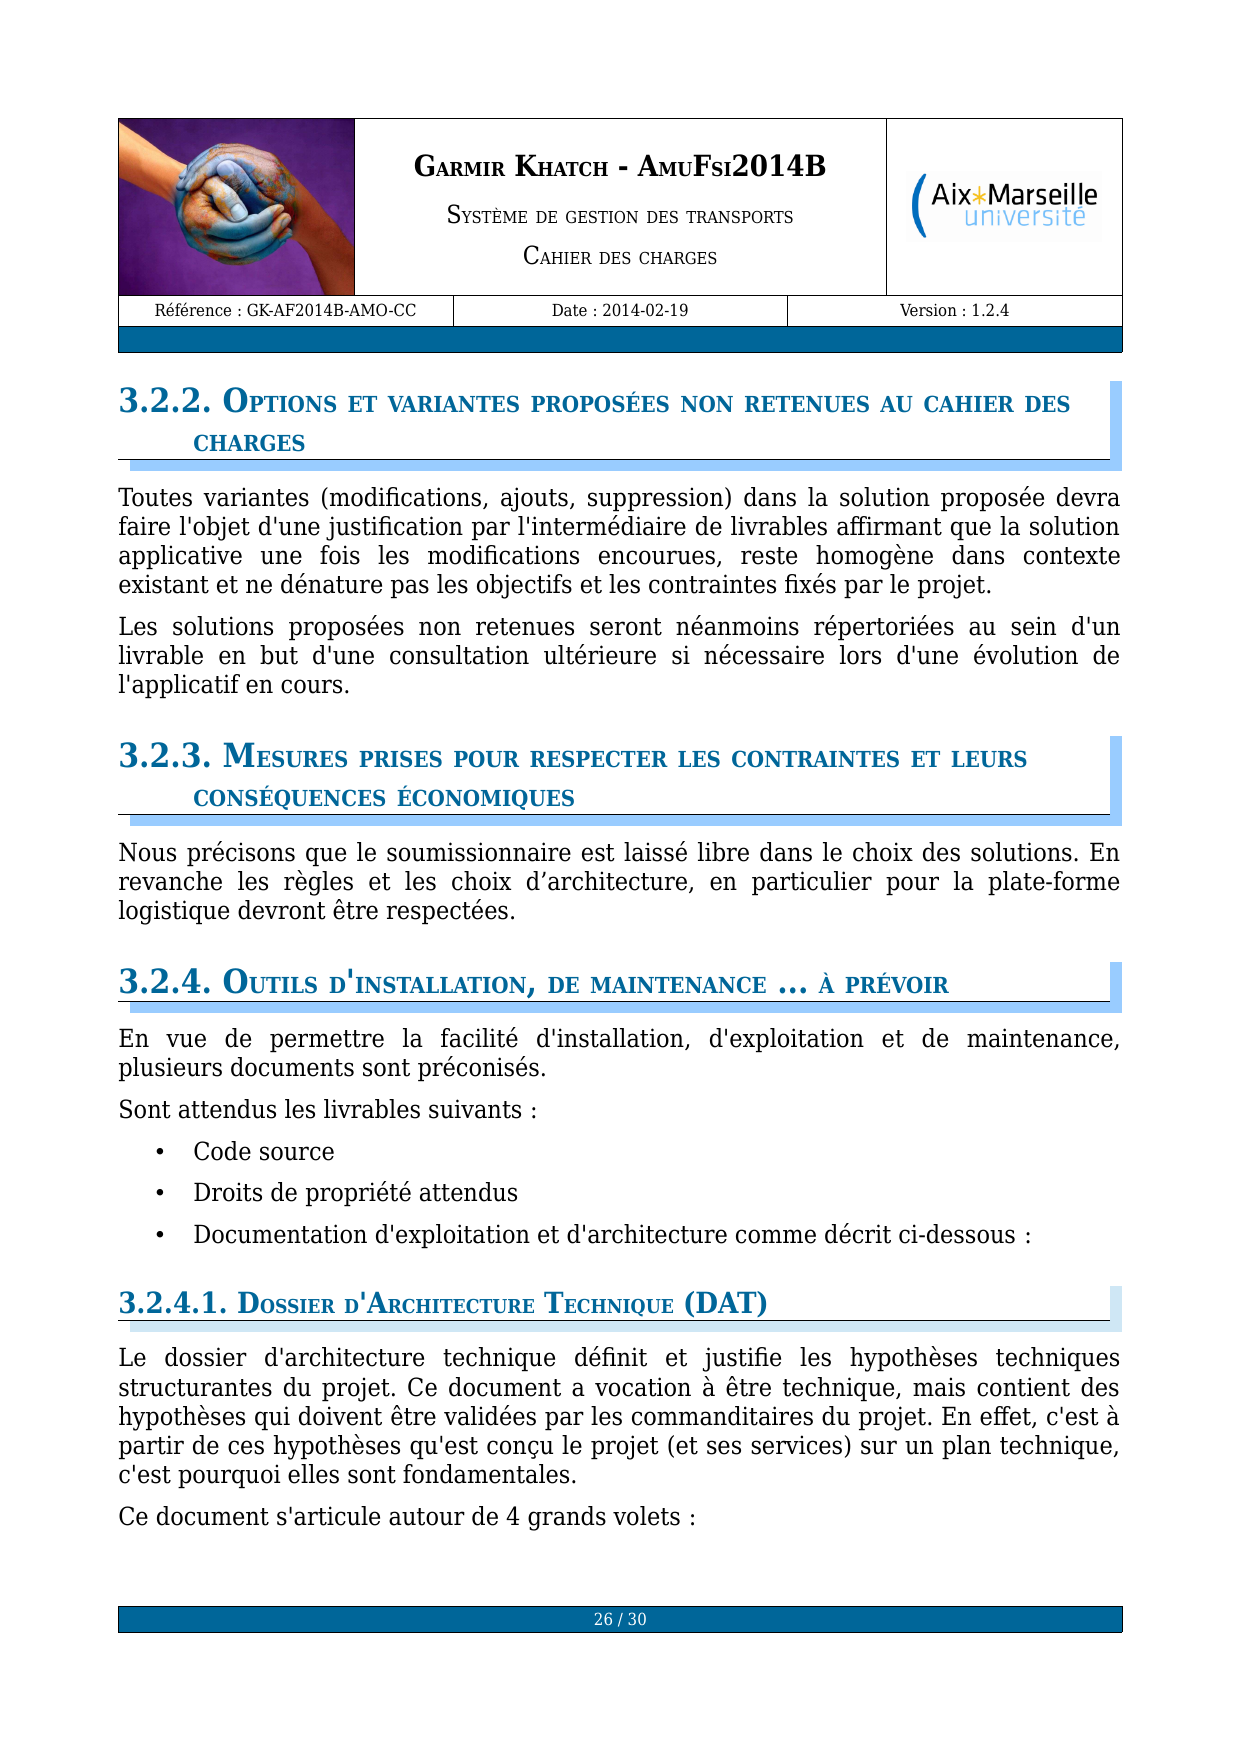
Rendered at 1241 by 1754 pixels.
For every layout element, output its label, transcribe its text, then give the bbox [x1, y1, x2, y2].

picture [119, 119, 354, 295]
text Les solutions proposées non retenues seront néanmoins répertoriées au sein d'un livrable en but d'une consultation ultérieure si nécessaire lors d'une évolution de l'applicatif en cours. [118, 612, 1122, 700]
subtitle Outils d'installation, de maintenance ... à prévoir [118, 962, 1110, 1001]
text Nous précisons que le soumissionnaire est laissé libre dans le choix des solutions. En revanche les règles et les choix d’architecture, en particulier pour la plate-forme logistique devront être respectées. [118, 838, 1122, 926]
list Droits de propriété attendus [156, 1179, 1122, 1208]
text En vue de permettre la facilité d'installation, d'exploitation et de maintenance, plusieurs documents sont préconisés. [118, 1024, 1122, 1083]
subtitle Mesures prises pour respecter les contraintes et leurs conséquences économiques [118, 736, 1110, 814]
list Code source [156, 1137, 1122, 1166]
text Le dossier d'architecture technique définit et justifie les hypothèses techniques structurantes du projet. Ce document a vocation à être technique, mais contient des hypothèses qui doivent être validées par les commanditaires du projet. En effet, c'est à partir de ces hypothèses qu'est conçu le projet (et ses services) sur un plan technique, c'est pourquoi elles sont fondamentales. [118, 1343, 1122, 1489]
list Documentation d'exploitation et d'architecture comme décrit ci-dessous : [156, 1220, 1122, 1249]
text Toutes variantes (modifications, ajouts, suppression) dans la solution proposée devra faire l'objet d'une justification par l'intermédiaire de livrables affirmant que la solution applicative une fois les modifications encourues, reste homogène dans contexte existant et ne dénature pas les objectifs et les contraintes fixés par le projet. [118, 483, 1122, 600]
text Ce document s'articule autour de 4 grands volets : [118, 1502, 1122, 1531]
subtitle Dossier d'Architecture Technique (DAT) [118, 1286, 1110, 1320]
picture [887, 126, 1122, 288]
text Sont attendus les livrables suivants : [118, 1095, 1122, 1124]
subtitle Options et variantes proposées non retenues au cahier des charges [118, 381, 1110, 459]
